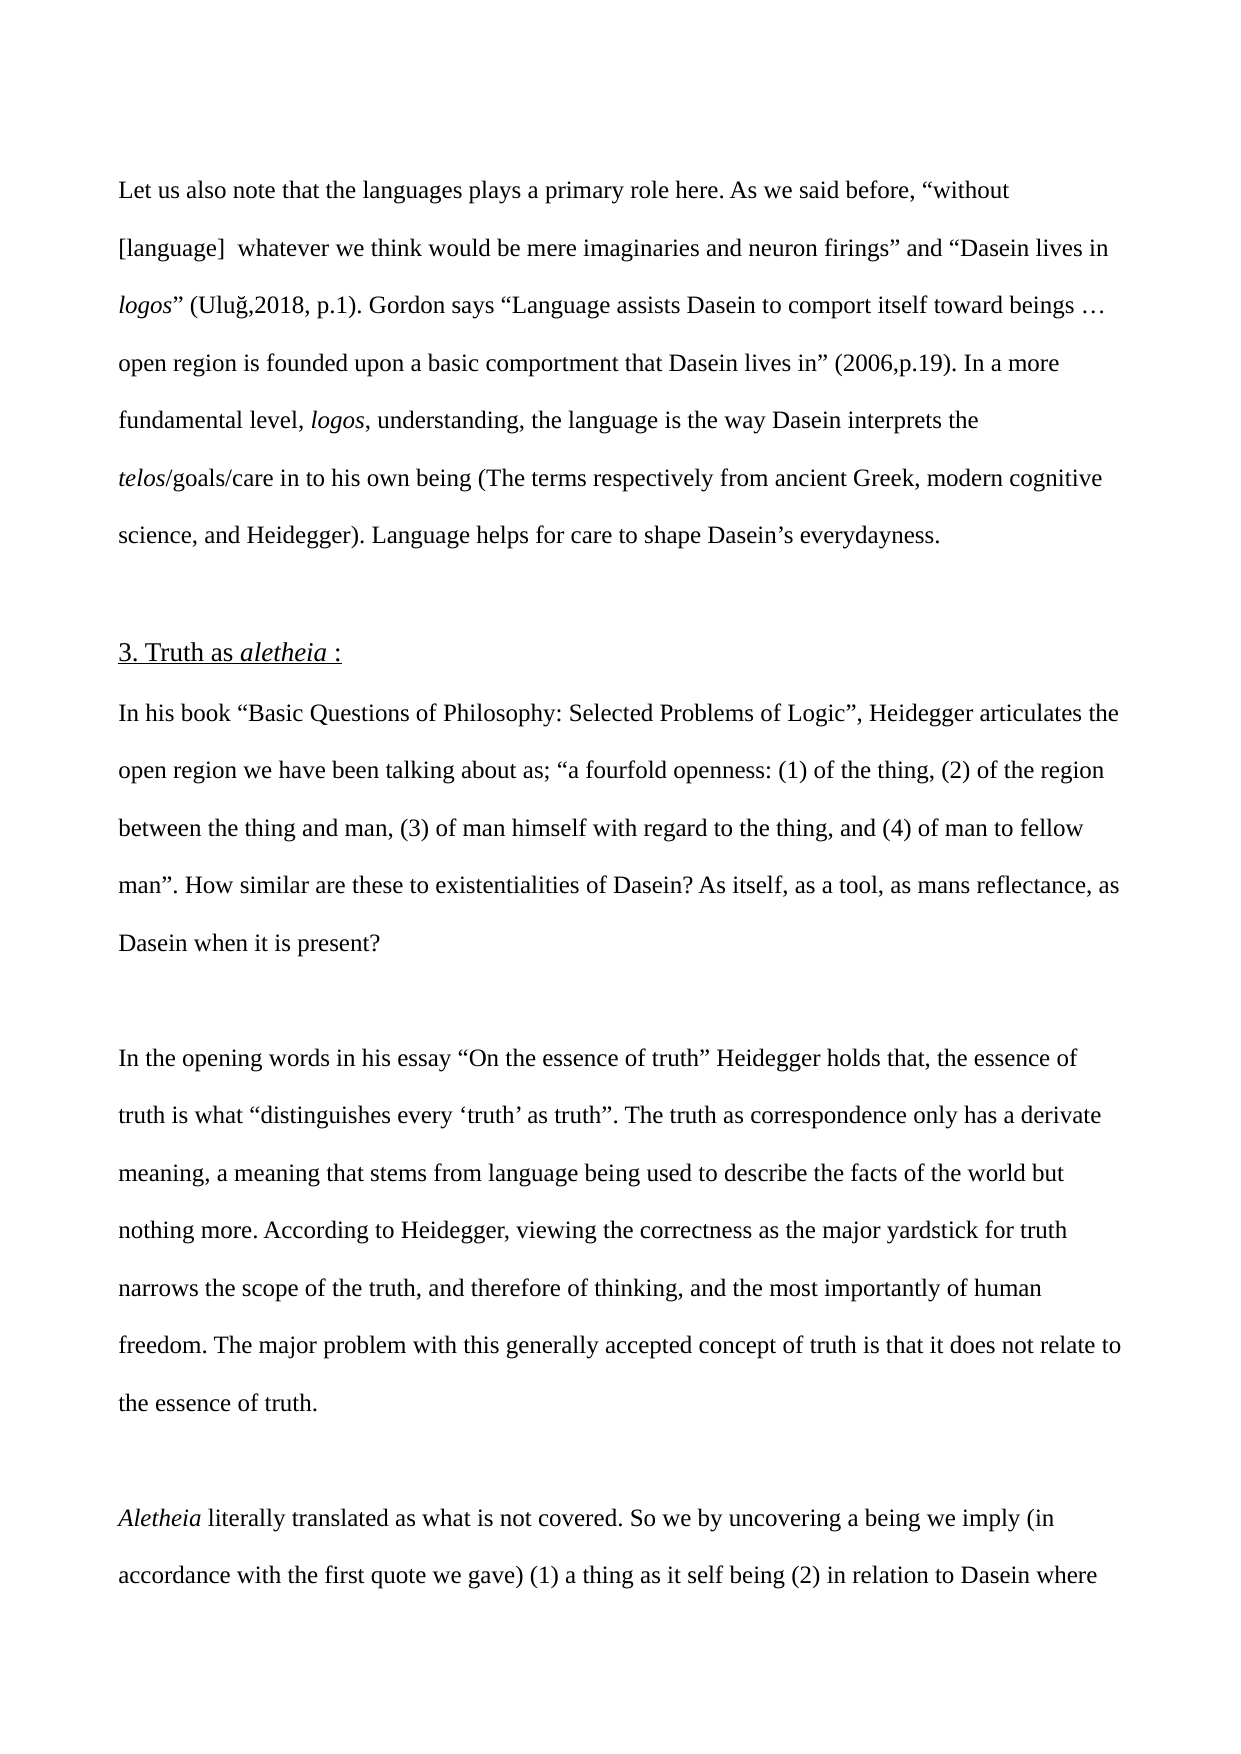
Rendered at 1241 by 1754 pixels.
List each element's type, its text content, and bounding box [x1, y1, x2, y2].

text Aletheia literally translated as what is not covered. So we by uncovering a being we imply (in accordance with the first quote we gave) (1) a thing as it self being (2) in relation to Dasein where [118, 1445, 1122, 1589]
text In his book “Basic Questions of Philosophy: Selected Problems of Logic”, Heidegger articulates the open region we have been talking about as; “a fourfold openness: (1) of the thing, (2) of the region between the thing and man, (3) of man himself with regard to the thing, and (4) of man to fellow man”. How similar are these to existentialities of Dasein? As itself, as a tool, as mans reflectance, as Dasein when it is present? [118, 698, 1122, 1014]
text 3. Truth as aletheia : [118, 636, 1122, 667]
text In the opening words in his essay “On the essence of truth” Heidegger holds that, the essence of truth is what “distinguishes every ‘truth’ as truth”. The truth as correspondence only has a derivate meaning, a meaning that stems from language being used to describe the facts of the world but nothing more. According to Heidegger, viewing the correctness as the major yardstick for truth narrows the scope of the truth, and therefore of thinking, and the most importantly of human freedom. The major problem with this generally accepted concept of truth is that it does not relate to the essence of truth. [118, 1043, 1122, 1417]
text Let us also note that the languages plays a primary role here. As we said before, “without [language] whatever we think would be mere imaginaries and neuron firings” and “Dasein lives in logos” (Uluğ,2018, p.1). Gordon says “Language assists Dasein to comport itself toward beings … open region is founded upon a basic comportment that Dasein lives in” (2006,p.19). In a more fundamental level, logos, understanding, the language is the way Dasein interprets the telos/goals/care in to his own being (The terms respectively from ancient Greek, modern cognitive science, and Heidegger). Language helps for care to shape Dasein’s everydayness. [118, 118, 1122, 549]
